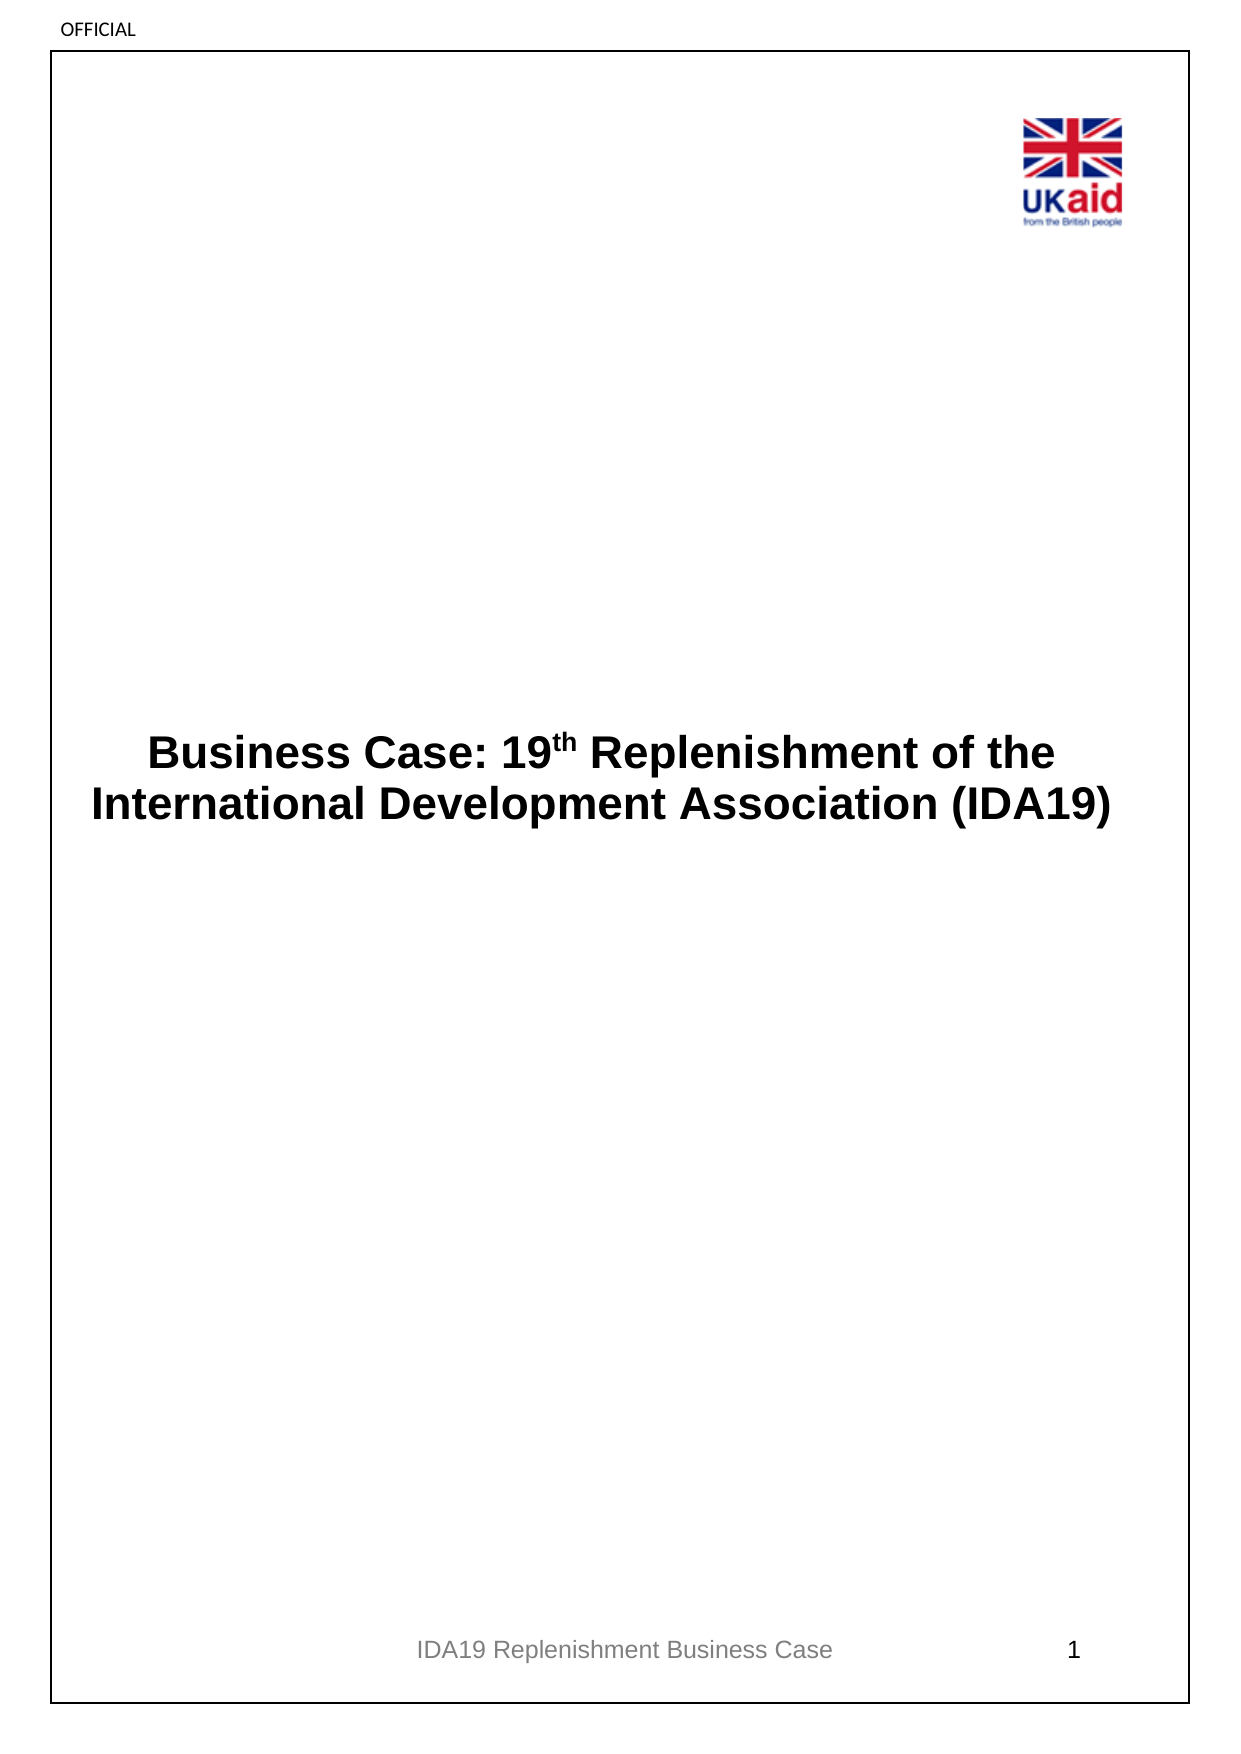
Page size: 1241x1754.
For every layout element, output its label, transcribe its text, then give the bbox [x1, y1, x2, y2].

picture [1023, 118, 1123, 229]
text Business Case: 19th Replenishment of the International Development Association (IDA19) [81, 727, 1122, 829]
